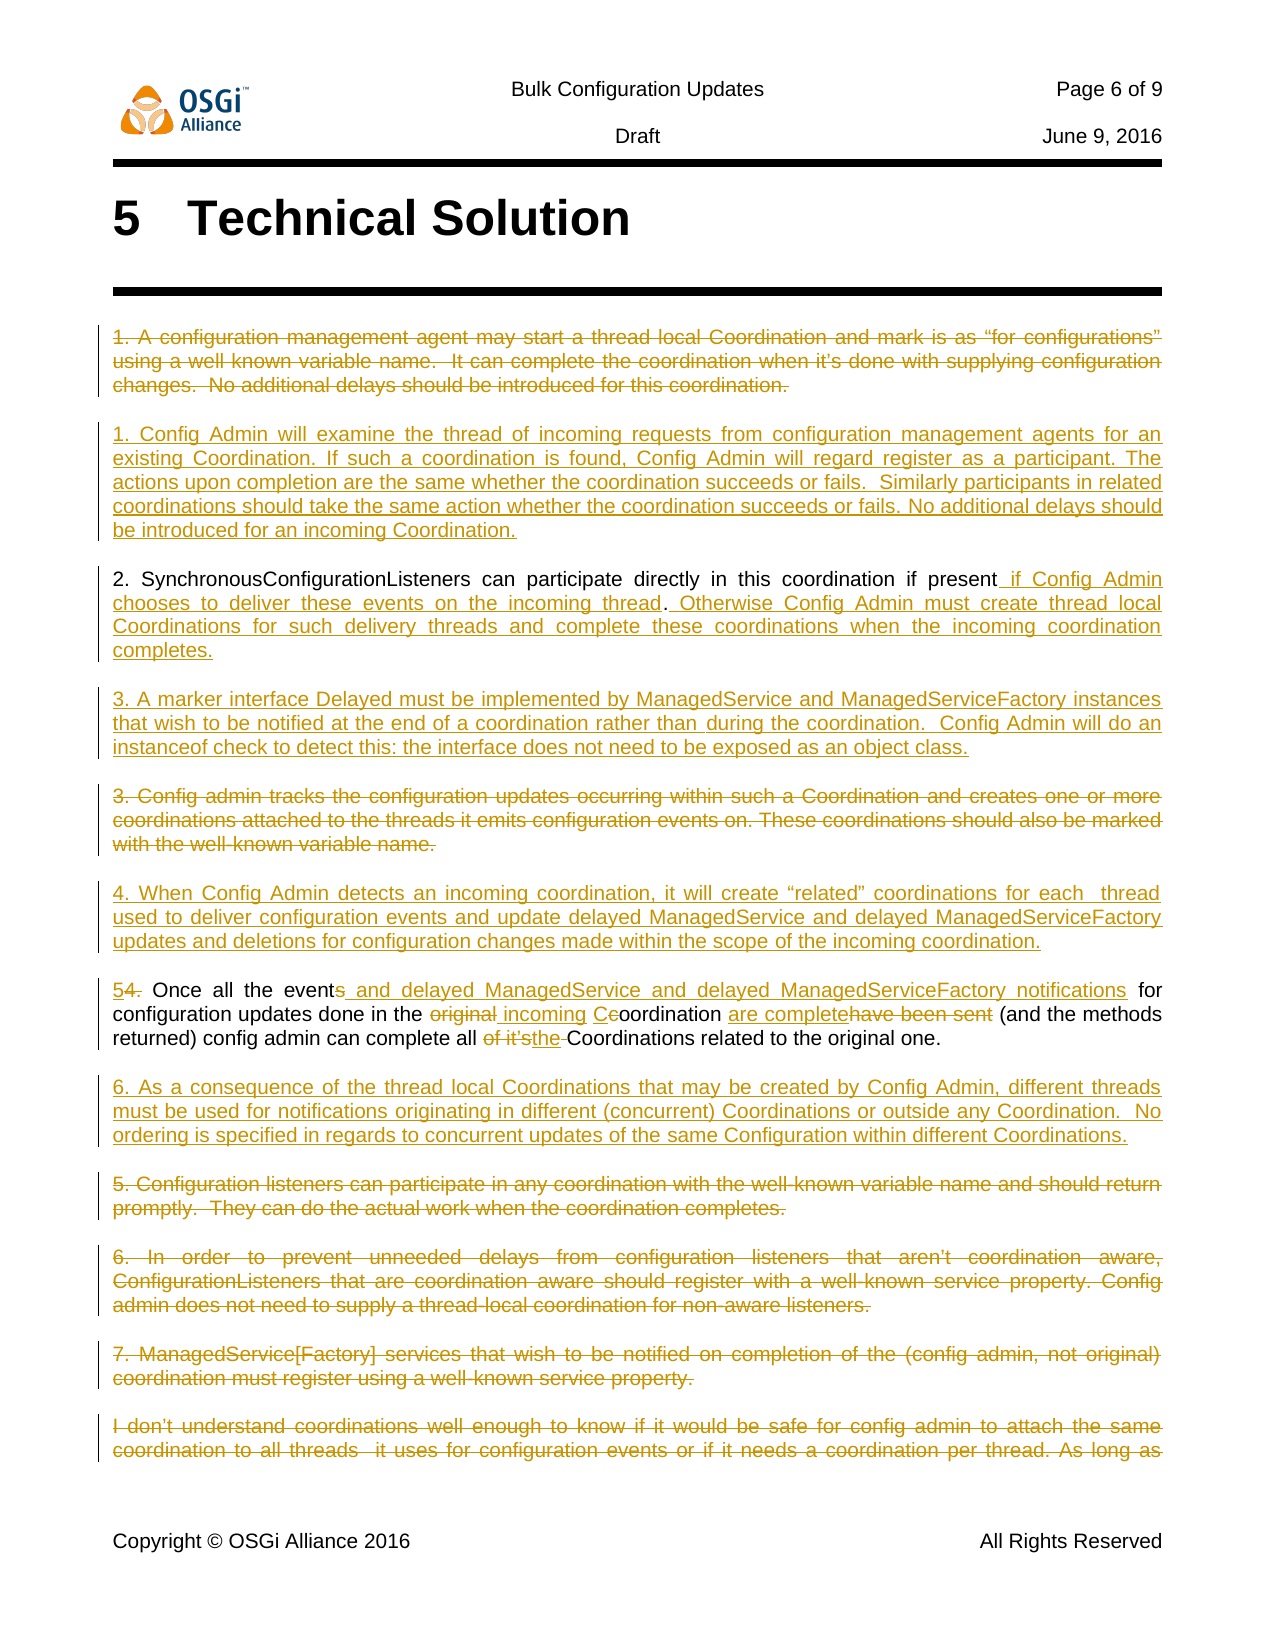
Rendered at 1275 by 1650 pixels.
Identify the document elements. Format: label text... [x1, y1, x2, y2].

text coordinations should take the same action whether the coordination succeeds or fails. No additional delays should [112, 492, 1162, 514]
text 4. When Config Admin detects an incoming coordination, it will create “related” coordinations for each thread used to deliver configuration events and update delayed ManagedService and delayed ManagedServiceFactory [112, 881, 1162, 926]
picture [113, 78, 257, 142]
text be introduced for an incoming Coordination. [112, 515, 1162, 541]
text 5 Once all the event and delayed ManagedService and delayed ManagedServiceFactory notifications for configuration updates done in the incoming Coordination are complete (and the methods returned) config admin can complete all theCoordinations related to the original one. [112, 978, 1162, 1050]
text 1. Config Admin will examine the thread of incoming requests from configuration management agents for an [112, 422, 1162, 443]
text 2. SynchronousConfigurationListeners can participate directly in this coordination if present if Config Admin chooses to deliver these events on the incoming thread. Otherwise Config Admin must create thread local Coordinations for such delivery threads and complete these coordinations when the incoming coordination [112, 566, 1162, 635]
text 3. A marker interface Delayed must be implemented by ManagedService and ManagedServiceFactory instances [112, 687, 1162, 708]
text completes. [112, 636, 1162, 662]
text that wish to be notified at the end of a coordination rather than during the coordination. Config Admin will do an instanceof check to detect this: the interface does not need to be exposed as an object class. [112, 709, 1162, 759]
text actions upon completion are the same whether the coordination succeeds or fails. Similarly participants in related [112, 468, 1162, 491]
text must be used for notifications originating in different (concurrent) Coordinations or outside any Coordination. No [112, 1097, 1162, 1120]
text ordering is specified in regards to concurrent updates of the same Configuration within different Coordinations. [112, 1121, 1162, 1147]
text updates and deletions for configuration changes made within the scope of the incoming coordination. [112, 927, 1162, 953]
subtitle Technical Solution [112, 160, 1162, 296]
text 6. As a consequence of the thread local Coordinations that may be created by Config Admin, different threads [112, 1075, 1162, 1096]
text existing Coordination. If such a coordination is found, Config Admin will regard register as a participant. The [112, 444, 1162, 467]
